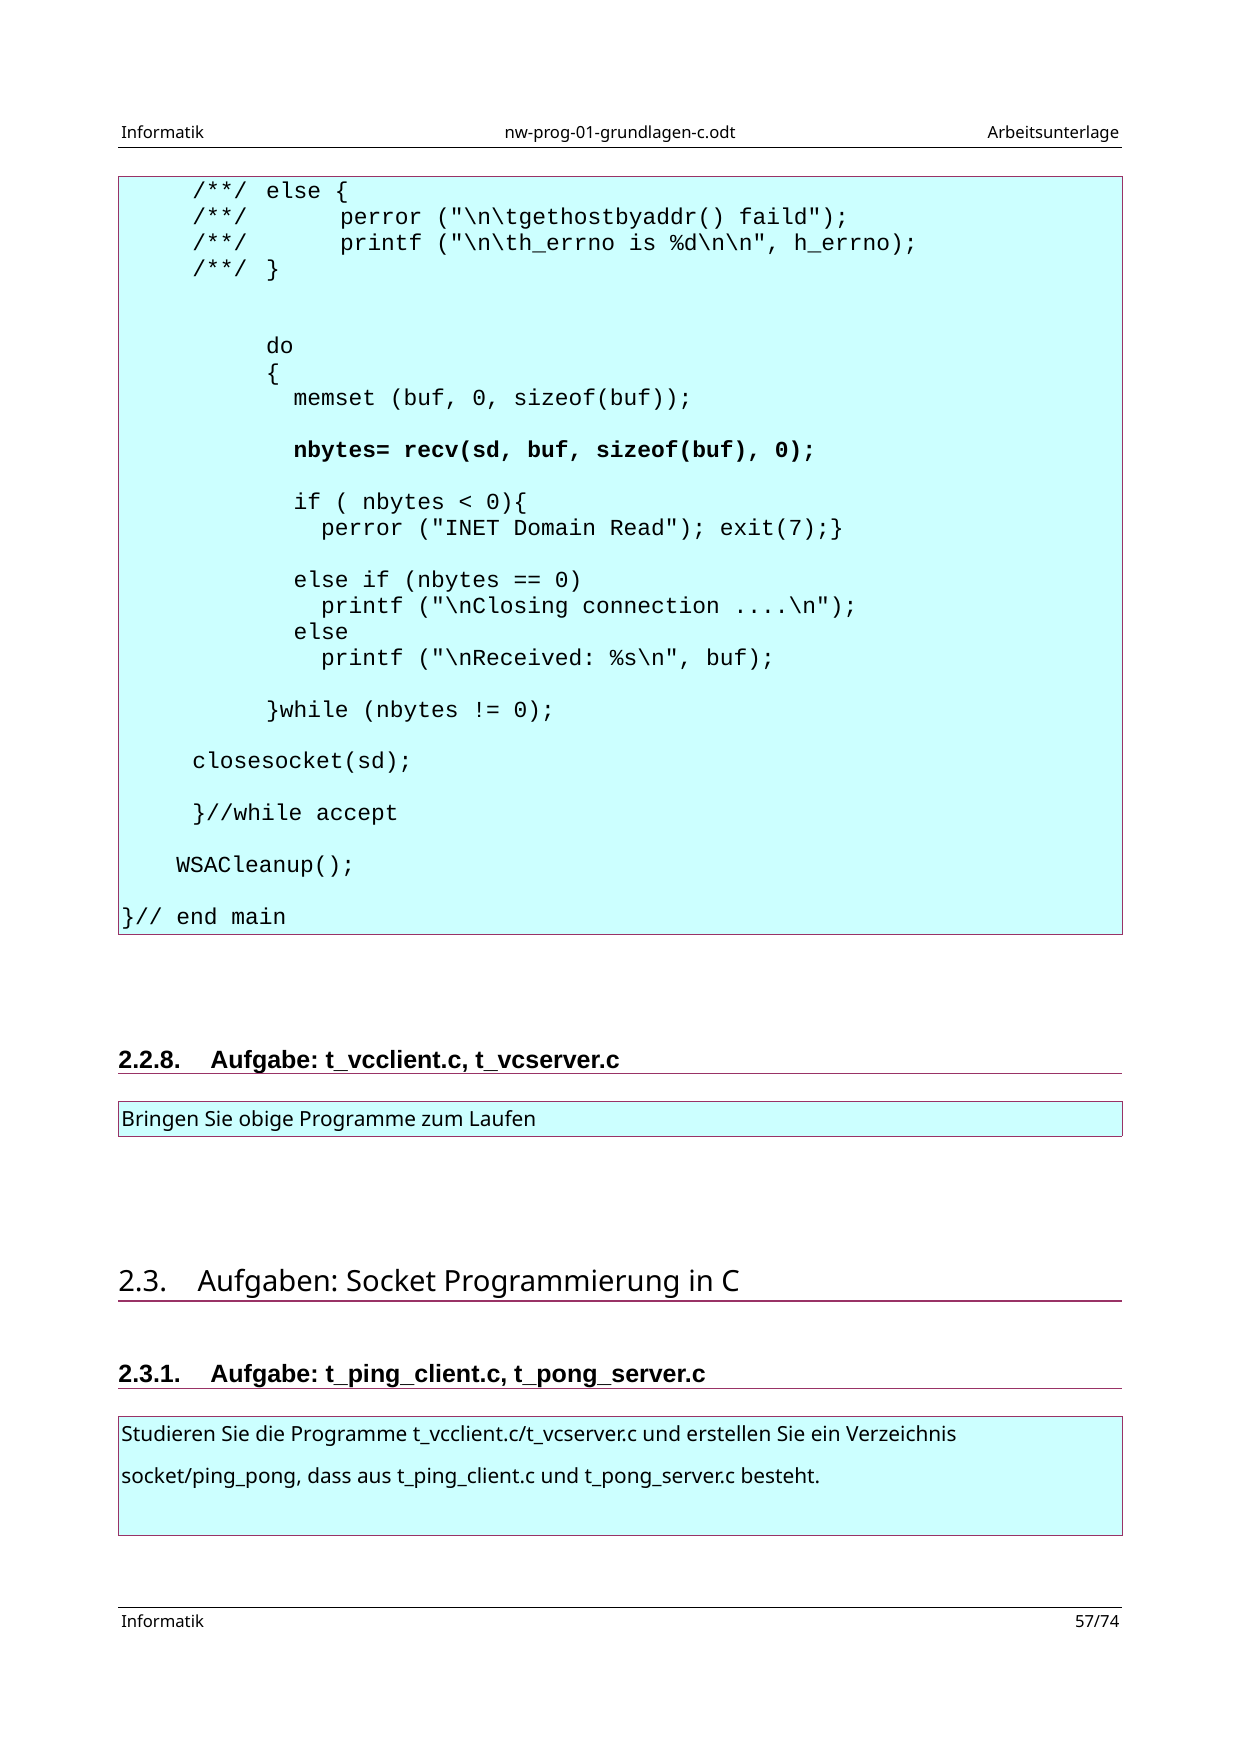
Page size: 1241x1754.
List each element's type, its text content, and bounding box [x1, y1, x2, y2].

text /**/ else { [119, 177, 1122, 202]
text Studieren Sie die Programme t_vcclient.c/t_vcserver.c und erstellen Sie ein Verzeichnis socket/ping_pong, dass aus t_ping_client.c und t_pong_server.c besteht. [119, 1417, 1122, 1490]
text }while (nbytes != 0); [119, 695, 1122, 721]
text memset (buf, 0, sizeof(buf)); [119, 384, 1122, 410]
subtitle Aufgabe: t_ping_client.c, t_pong_server.c [118, 1359, 1122, 1388]
text { [119, 358, 1122, 384]
text if ( nbytes < 0){ [119, 487, 1122, 513]
text else if (nbytes == 0) [119, 565, 1122, 591]
subtitle Aufgabe: t_vcclient.c, t_vcserver.c [118, 1045, 1122, 1073]
text WSACleanup(); [119, 851, 1122, 877]
text printf ("\nClosing connection ....\n"); [119, 591, 1122, 617]
text perror ("INET Domain Read"); exit(7);} [119, 513, 1122, 539]
text /**/ perror ("\n\tgethostbyaddr() faild"); [119, 202, 1122, 228]
text printf ("\nReceived: %s\n", buf); [119, 643, 1122, 669]
text nbytes= recv(sd, buf, sizeof(buf), 0); [119, 436, 1122, 462]
text /**/ } [119, 254, 1122, 280]
text do [119, 332, 1122, 358]
text }//while accept [119, 799, 1122, 825]
subtitle Aufgaben: Socket Programmierung in C [118, 1260, 1122, 1300]
text Bringen Sie obige Programme zum Laufen [119, 1102, 1122, 1136]
text /**/ printf ("\n\th_errno is %d\n\n", h_errno); [119, 228, 1122, 254]
text }// end main [119, 902, 1122, 934]
text else [119, 617, 1122, 643]
text closesocket(sd); [119, 747, 1122, 773]
